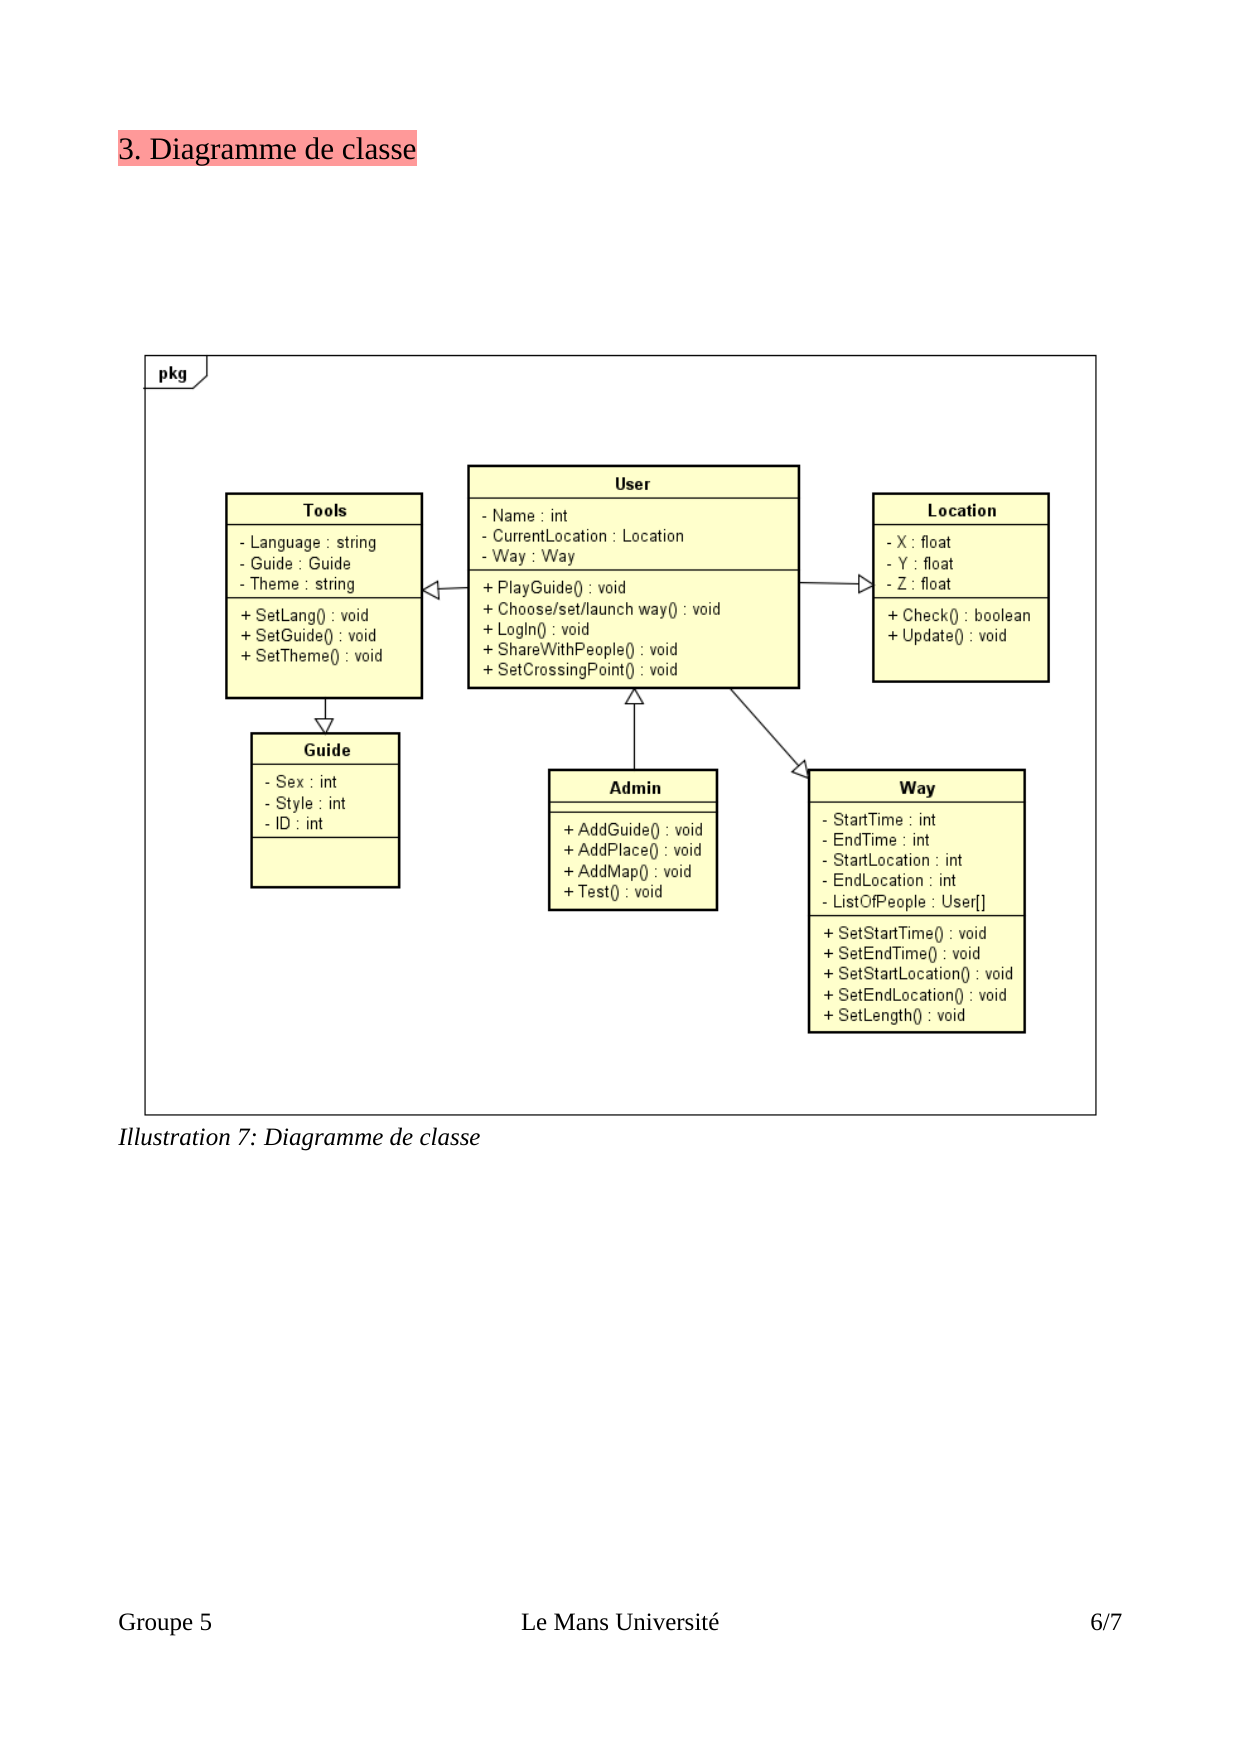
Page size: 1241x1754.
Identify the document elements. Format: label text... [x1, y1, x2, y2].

subtitle Diagramme de classe [417, 130, 1122, 166]
picture [137, 350, 1103, 1122]
text Illustration 7: Diagramme de classe [118, 363, 1122, 1151]
